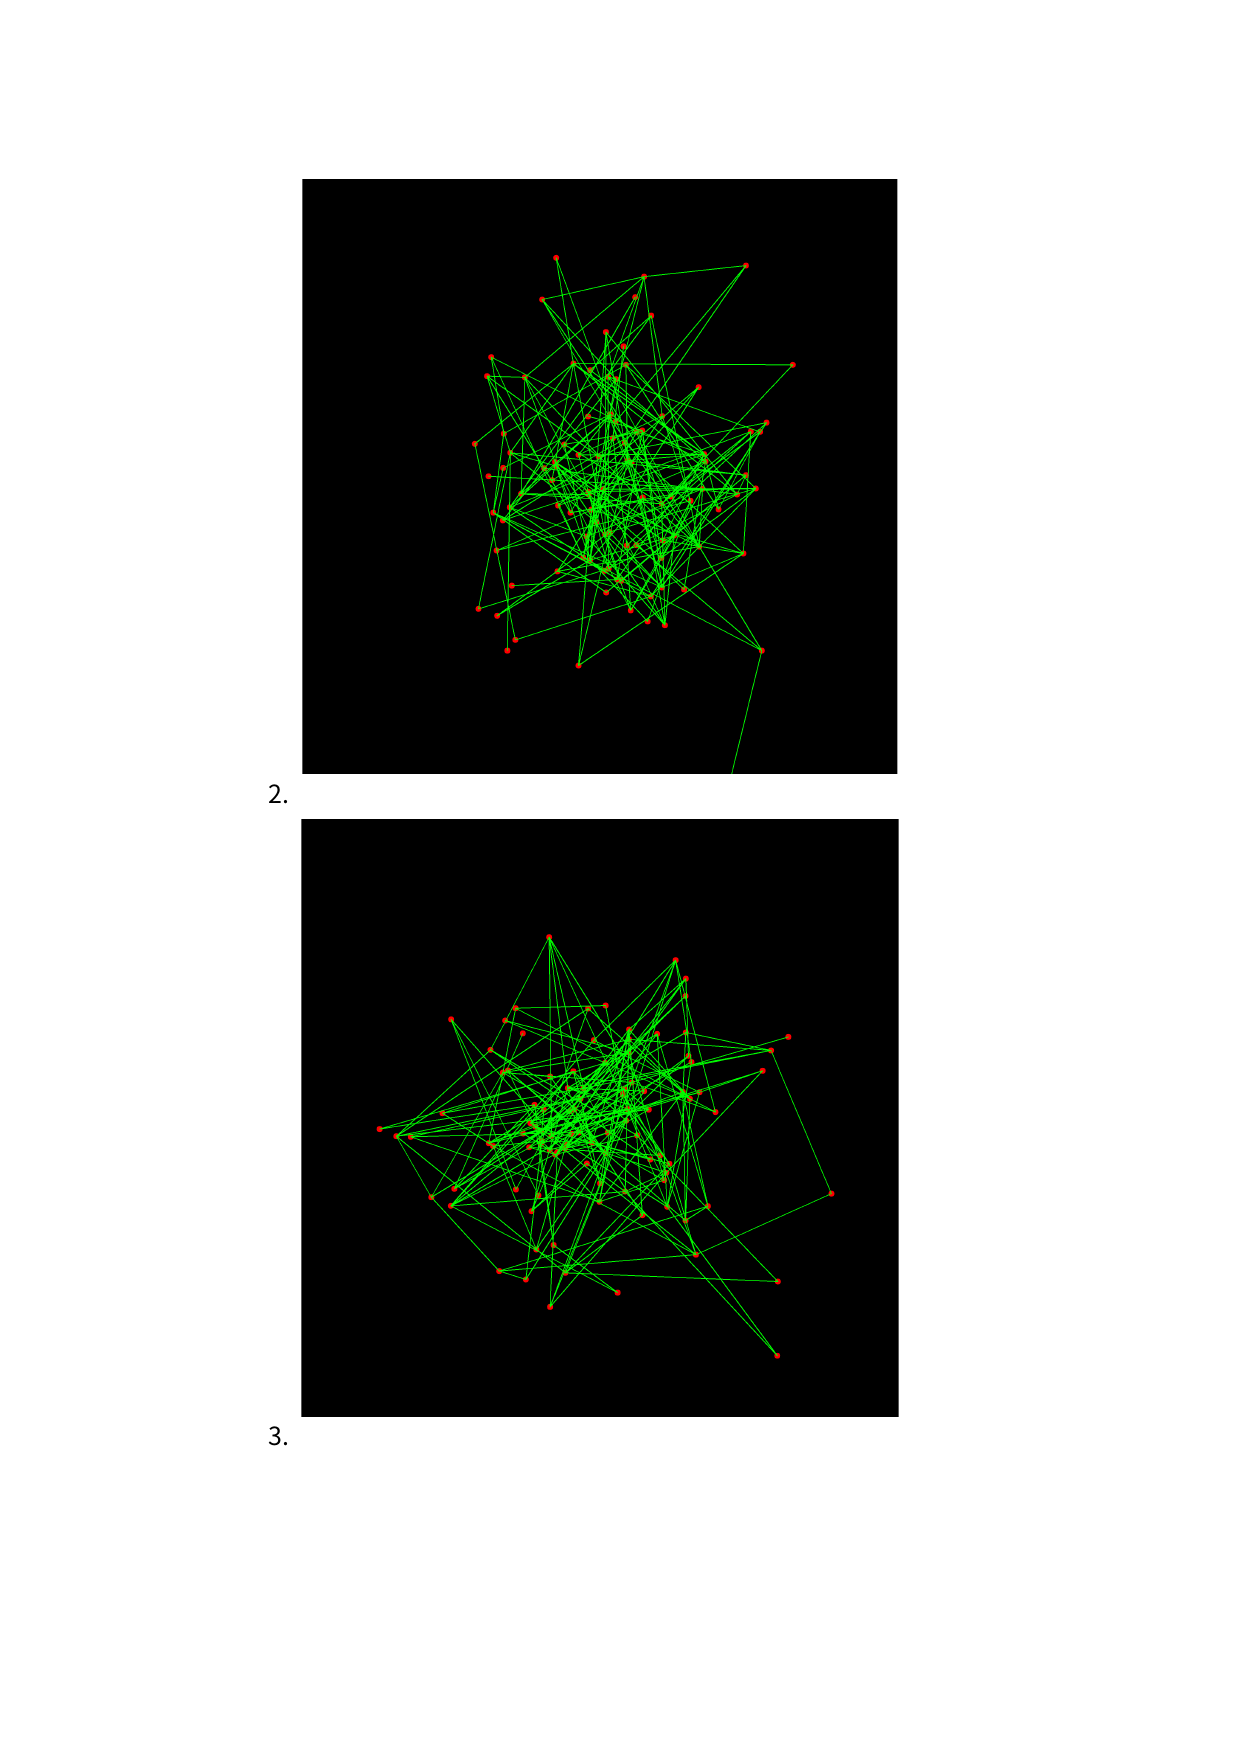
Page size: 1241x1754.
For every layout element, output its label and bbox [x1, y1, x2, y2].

picture [302, 179, 898, 774]
picture [301, 819, 899, 1417]
